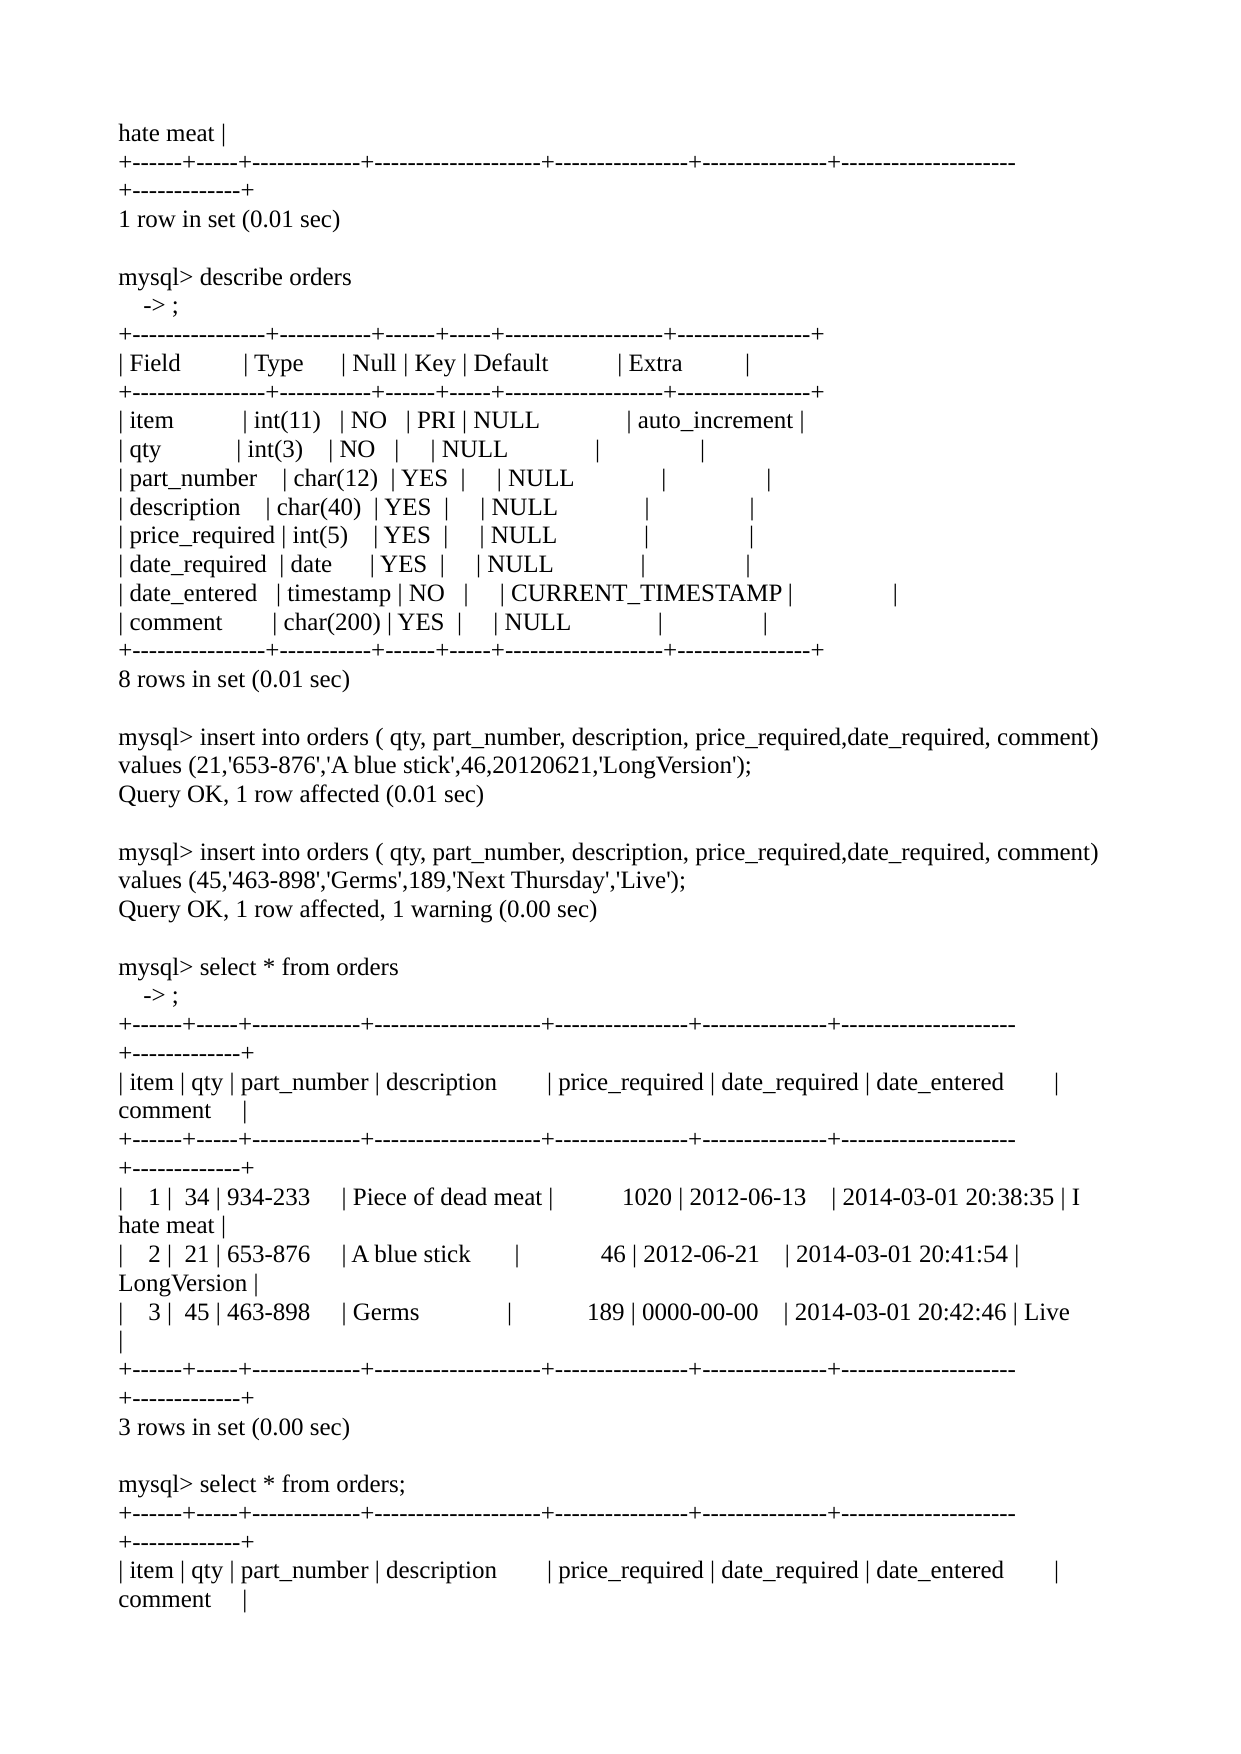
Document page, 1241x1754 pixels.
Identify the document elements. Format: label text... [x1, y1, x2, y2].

text | date_entered | timestamp | NO | | CURRENT_TIMESTAMP | | [118, 578, 1122, 607]
text mysql> select * from orders; [118, 1469, 1122, 1498]
text +------+-----+-------------+--------------------+----------------+---------------+---------------------+-------------+ [118, 1009, 1122, 1067]
text | price_required | int(5) | YES | | NULL | | [118, 521, 1122, 549]
text +------+-----+-------------+--------------------+----------------+---------------+---------------------+-------------+ [118, 1354, 1122, 1412]
text 1 row in set (0.01 sec) [118, 204, 1122, 233]
text -> ; [118, 981, 1122, 1009]
text | item | qty | part_number | description | price_required | date_required | date_entered | comment | [118, 1067, 1122, 1124]
text | description | char(40) | YES | | NULL | | [118, 492, 1122, 521]
text | 3 | 45 | 463-898 | Germs | 189 | 0000-00-00 | 2014-03-01 20:42:46 | Live | [118, 1297, 1122, 1354]
text | item | qty | part_number | description | price_required | date_required | date_entered | comment | [118, 1556, 1122, 1613]
text | item | int(11) | NO | PRI | NULL | auto_increment | [118, 406, 1122, 434]
text | part_number | char(12) | YES | | NULL | | [118, 463, 1122, 492]
text mysql> describe orders [118, 262, 1122, 291]
text 3 rows in set (0.00 sec) [118, 1412, 1122, 1441]
text -> ; [118, 291, 1122, 319]
text +----------------+-----------+------+-----+-------------------+----------------+ [118, 636, 1122, 664]
text | Field | Type | Null | Key | Default | Extra | [118, 348, 1122, 377]
text +------+-----+-------------+--------------------+----------------+---------------+---------------------+-------------+ [118, 1124, 1122, 1182]
text mysql> insert into orders ( qty, part_number, description, price_required,date_required, comment) values (45,'463-898','Germs',189,'Next Thursday','Live'); [118, 837, 1122, 894]
text Query OK, 1 row affected, 1 warning (0.00 sec) [118, 894, 1122, 923]
text +----------------+-----------+------+-----+-------------------+----------------+ [118, 319, 1122, 348]
text | qty | int(3) | NO | | NULL | | [118, 434, 1122, 463]
text +------+-----+-------------+--------------------+----------------+---------------+---------------------+-------------+ [118, 147, 1122, 204]
text Query OK, 1 row affected (0.01 sec) [118, 779, 1122, 808]
text | 1 | 34 | 934-233 | Piece of dead meat | 1020 | 2012-06-13 | 2014-03-01 20:38:35 | I hate meat | [118, 1182, 1122, 1239]
text | date_required | date | YES | | NULL | | [118, 549, 1122, 578]
text +------+-----+-------------+--------------------+----------------+---------------+---------------------+-------------+ [118, 1498, 1122, 1556]
text hate meat | [118, 118, 1122, 147]
text | comment | char(200) | YES | | NULL | | [118, 607, 1122, 636]
text mysql> insert into orders ( qty, part_number, description, price_required,date_required, comment) values (21,'653-876','A blue stick',46,20120621,'LongVersion'); [118, 722, 1122, 779]
text 8 rows in set (0.01 sec) [118, 664, 1122, 693]
text mysql> select * from orders [118, 952, 1122, 981]
text +----------------+-----------+------+-----+-------------------+----------------+ [118, 377, 1122, 406]
text | 2 | 21 | 653-876 | A blue stick | 46 | 2012-06-21 | 2014-03-01 20:41:54 | LongVersion | [118, 1239, 1122, 1297]
